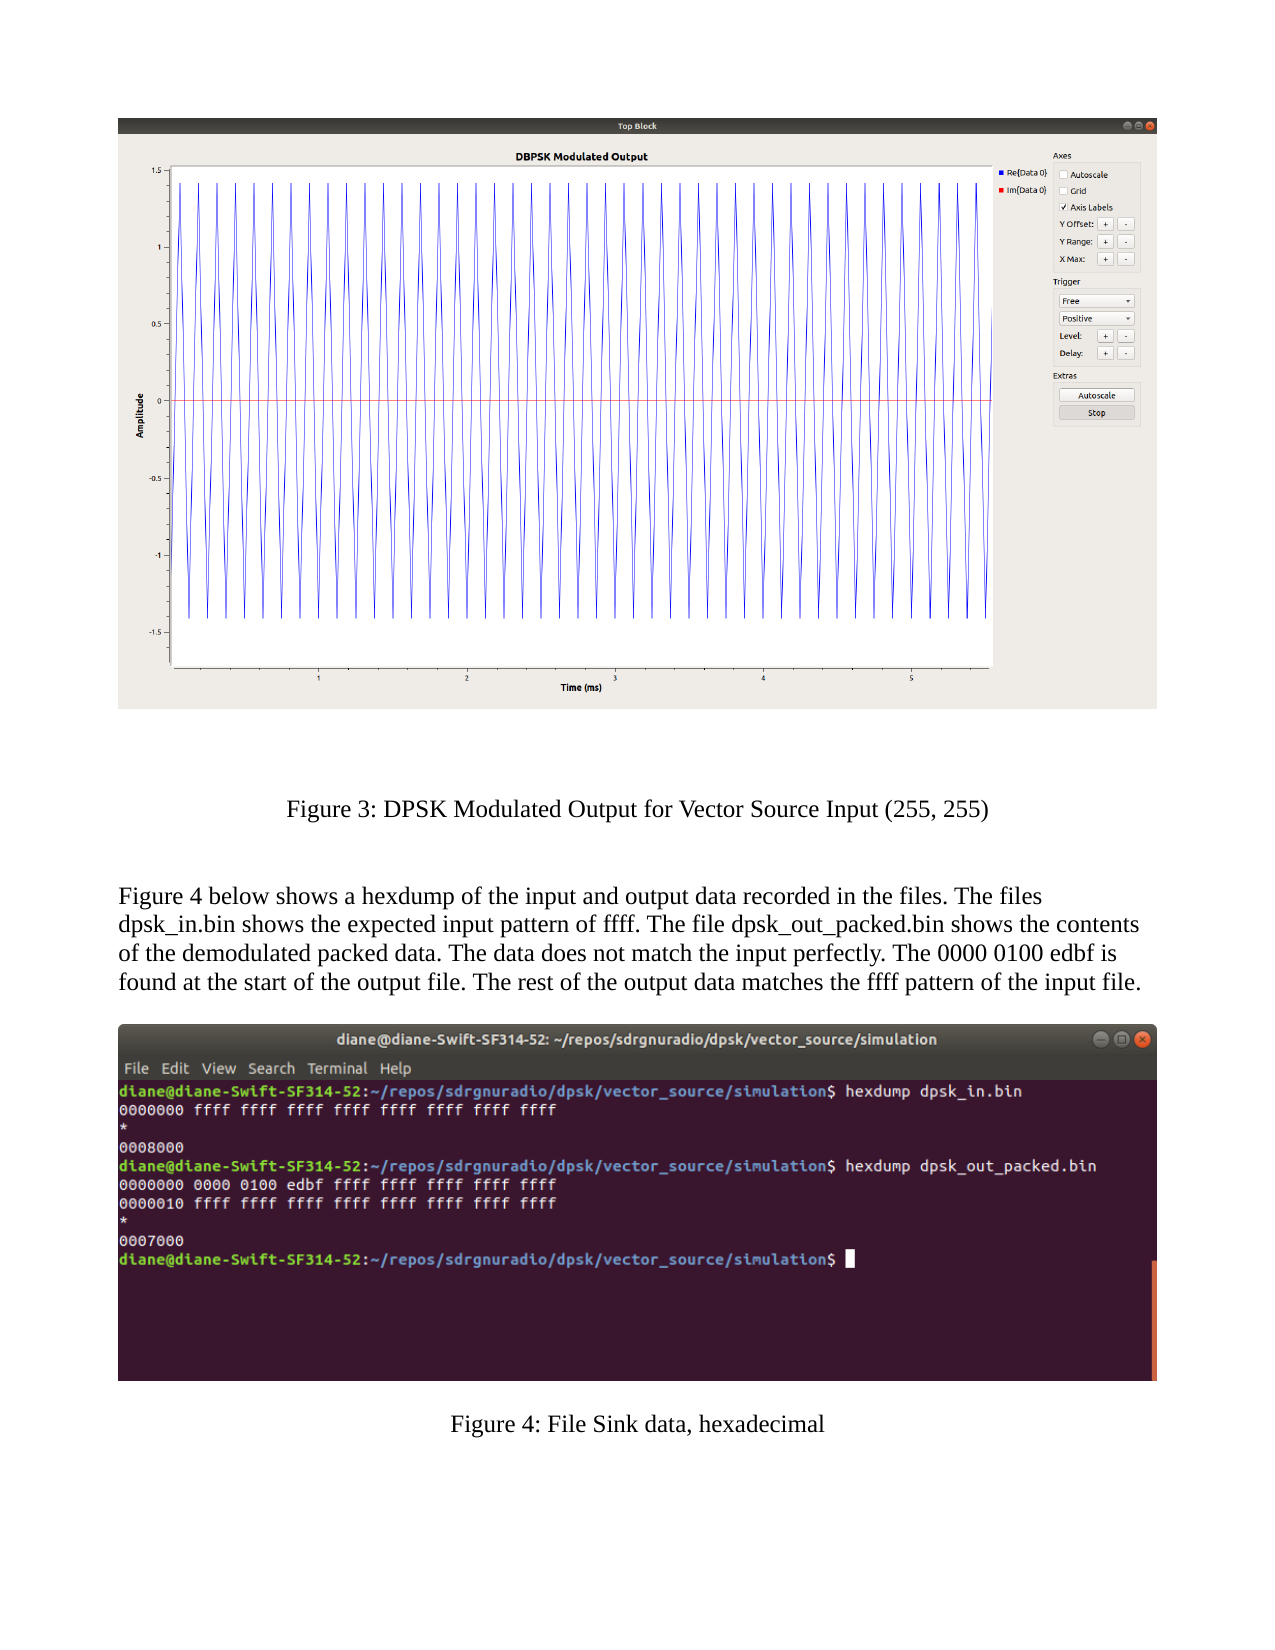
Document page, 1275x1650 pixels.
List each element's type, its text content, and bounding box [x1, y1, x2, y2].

text Figure 4: File Sink data, hexadecimal [118, 1409, 1157, 1438]
text Figure 4 below shows a hexdump of the input and output data recorded in the files. The files dpsk_in.bin shows the expected input pattern of ffff. The file dpsk_out_packed.bin shows the contents of the demodulated packed data. The data does not match the input perfectly. The 0000 0100 edbf is found at the start of the output file. The rest of the output data matches the ffff pattern of the input file. [118, 881, 1157, 996]
picture [118, 118, 1157, 709]
picture [118, 1024, 1157, 1381]
text Figure 3: DPSK Modulated Output for Vector Source Input (255, 255) [118, 794, 1157, 823]
